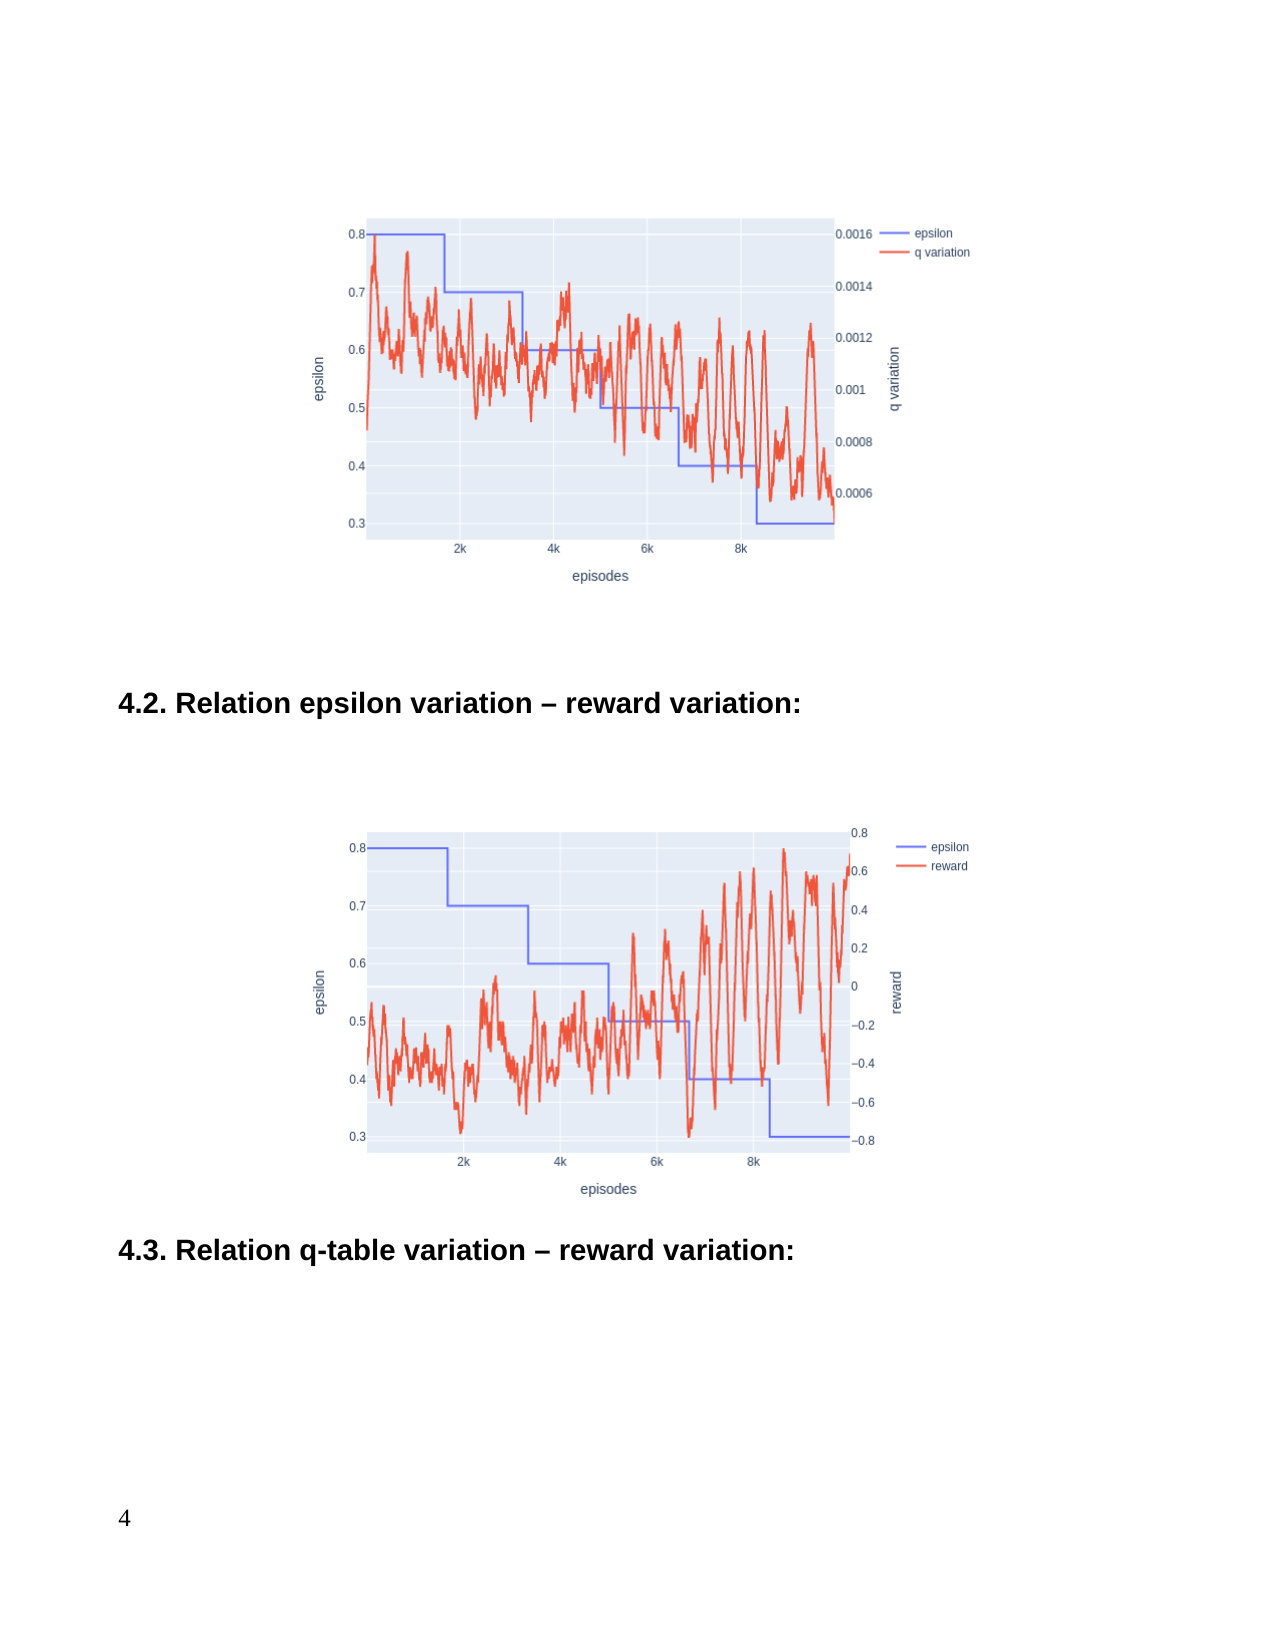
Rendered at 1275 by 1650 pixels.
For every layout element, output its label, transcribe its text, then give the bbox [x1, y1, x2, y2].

picture [287, 732, 988, 1233]
subtitle 4.2. Relation epsilon variation – reward variation: [118, 686, 1157, 720]
subtitle 4.3. Relation q-table variation – reward variation: [118, 1118, 1157, 1266]
picture [286, 118, 989, 620]
